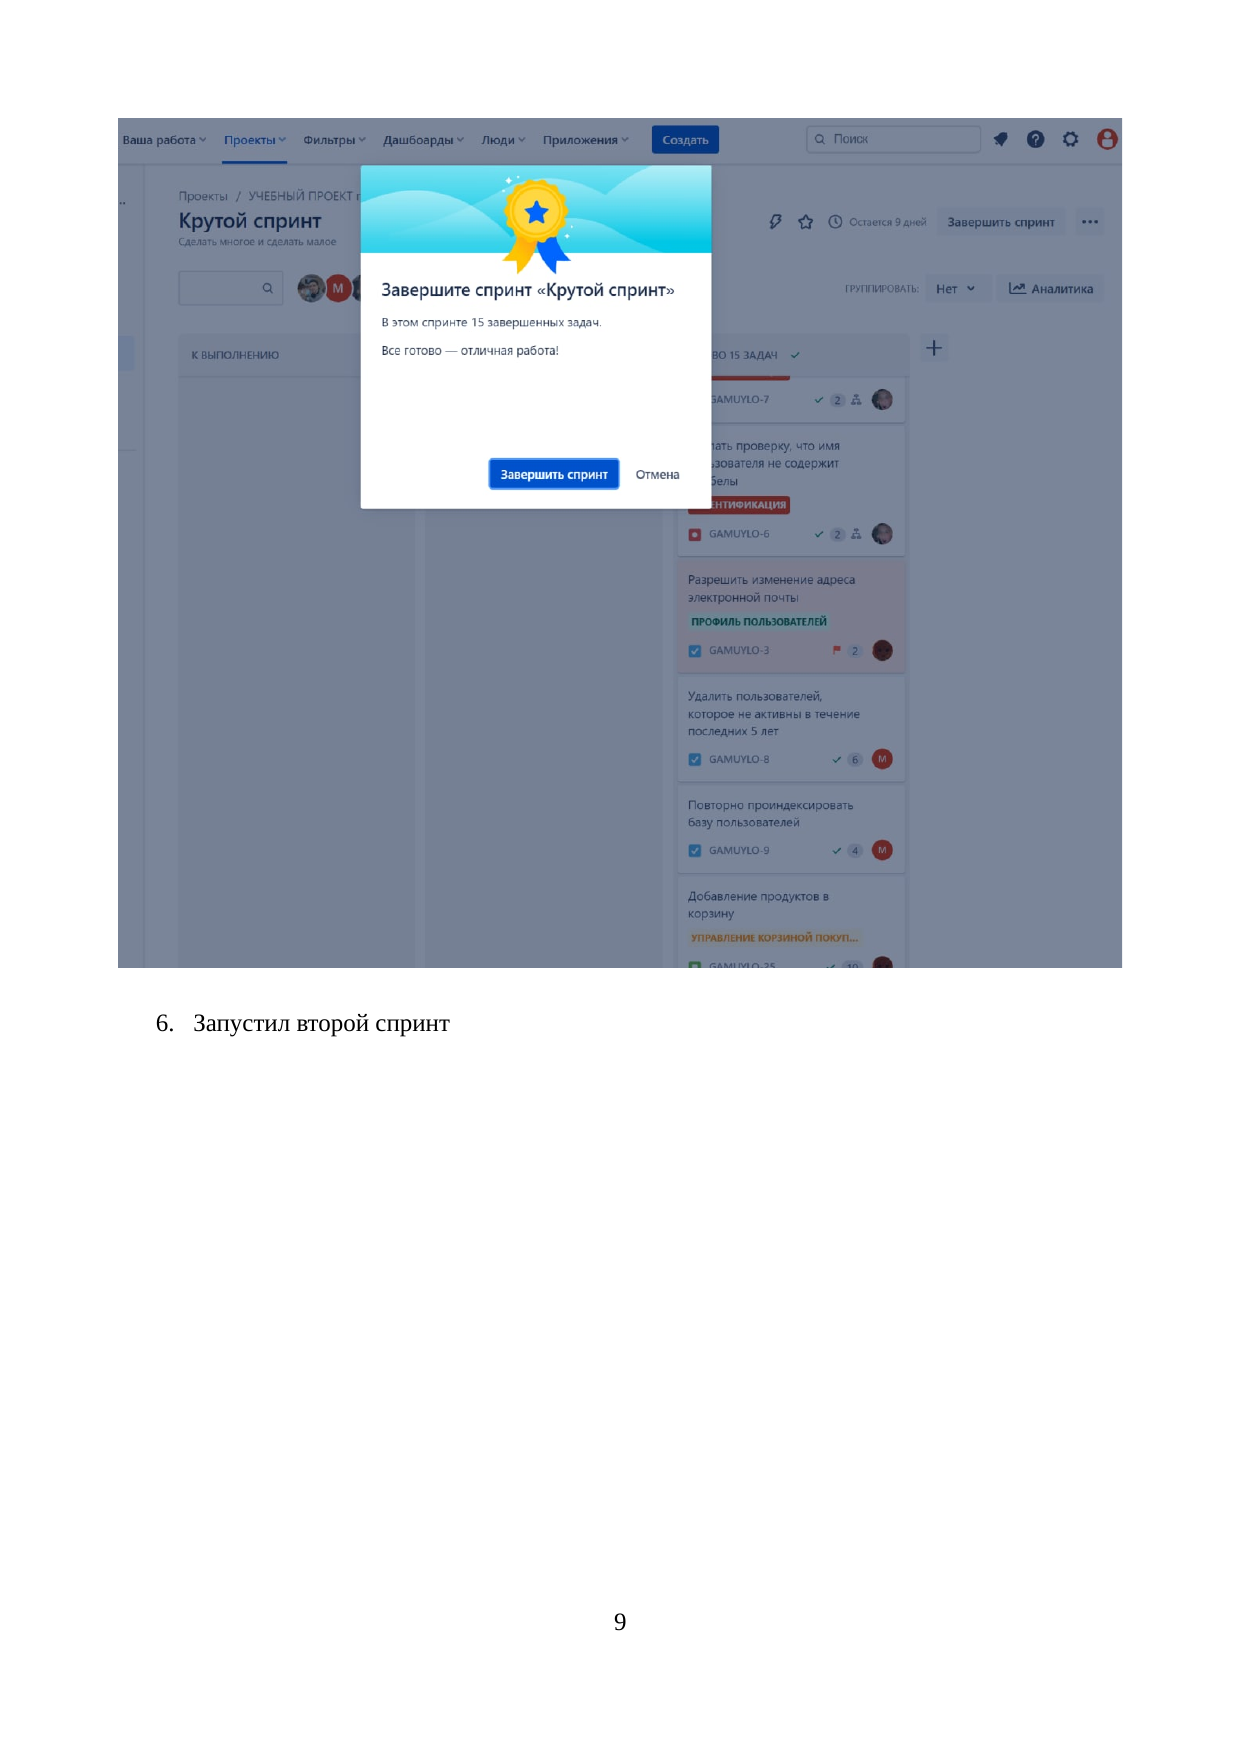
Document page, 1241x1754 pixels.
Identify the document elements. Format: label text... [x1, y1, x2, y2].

list Запустил второй спринт [156, 1008, 1122, 1037]
picture [118, 118, 1123, 968]
